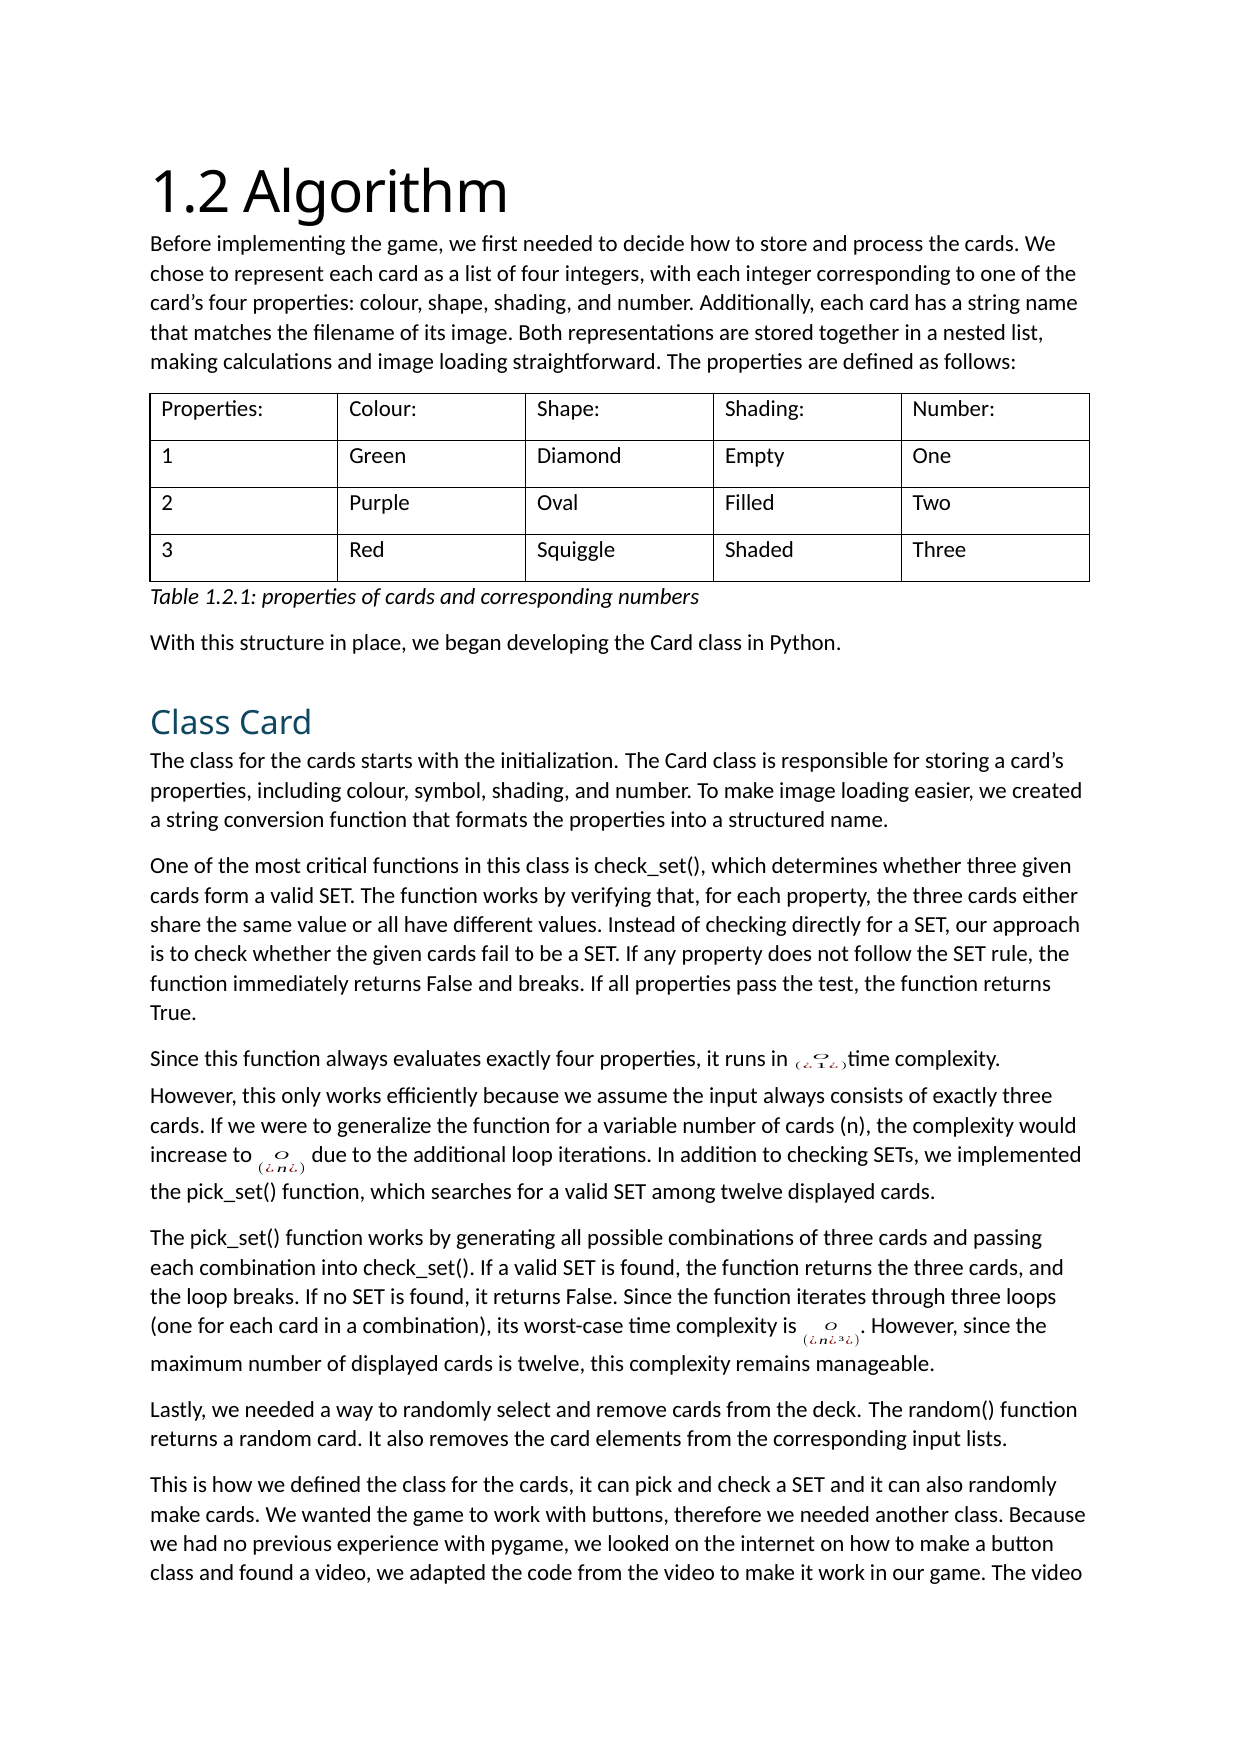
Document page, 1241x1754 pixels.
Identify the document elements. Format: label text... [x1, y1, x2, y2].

text The pick_set() function works by generating all possible combinations of three cards and passing each combination into check_set(). If a valid SET is found, the function returns the three cards, and the loop breaks. If no SET is found, it returns False. Since the function iterates through three loops (one for each card in a combination), its worst-case time complexity is . However, since the maximum number of displayed cards is twelve, this complexity remains manageable. [150, 1223, 1090, 1377]
table_cell Shaded [714, 535, 901, 581]
table_cell Filled [714, 488, 901, 534]
table_cell 2 [151, 488, 337, 534]
table_cell 1 [151, 441, 337, 487]
title 1.2 Algorithm [150, 150, 1090, 229]
table_header Shading: [714, 394, 901, 440]
text This is how we defined the class for the cards, it can pick and check a SET and it can also randomly make cards. We wanted the game to work with buttons, therefore we needed another class. Because we had no previous experience with pygame, we looked on the internet on how to make a button class and found a video, we adapted the code from the video to make it work in our game. The video [150, 1470, 1090, 1586]
text The class for the cards starts with the initialization. The Card class is responsible for storing a card’s properties, including colour, symbol, shading, and number. To make image loading easier, we created a string conversion function that formats the properties into a structured name. [150, 747, 1090, 833]
table_cell Squiggle [526, 535, 713, 581]
table_cell Purple [338, 488, 525, 534]
text One of the most critical functions in this class is check_set(), which determines whether three given cards form a valid SET. The function works by verifying that, for each property, the three cards either share the same value or all have different values. Instead of checking directly for a SET, our approach is to check whether the given cards fail to be a SET. If any property does not follow the SET rule, the function immediately returns False and breaks. If all properties pass the test, the function returns True. [150, 851, 1090, 1026]
table_header Colour: [338, 394, 525, 440]
table_cell 3 [151, 535, 337, 581]
text Table 1.2.1: properties of cards and corresponding numbers [150, 582, 1090, 610]
table_cell Red [338, 535, 525, 581]
text Since this function always evaluates exactly four properties, it runs in time complexity. However, this only works efficiently because we assume the input always consists of exactly three cards. If we were to generalize the function for a variable number of cards (n), the complexity would increase to due to the additional loop iterations. In addition to checking SETs, we implemented the pick_set() function, which searches for a valid SET among twelve displayed cards. [150, 1044, 1090, 1206]
table_cell Oval [526, 488, 713, 534]
table_cell Diamond [526, 441, 713, 487]
table_cell Three [902, 535, 1089, 581]
table_header Number: [902, 394, 1089, 440]
subtitle Class Card [150, 699, 1090, 744]
table_cell One [902, 441, 1089, 487]
text Before implementing the game, we first needed to decide how to store and process the cards. We chose to represent each card as a list of four integers, with each integer corresponding to one of the card’s four properties: colour, shape, shading, and number. Additionally, each card has a string name that matches the filename of its image. Both representations are stored together in a nested list, making calculations and image loading straightforward. The properties are defined as follows: [150, 229, 1090, 375]
table_header Properties: [151, 394, 337, 440]
table_cell Two [902, 488, 1089, 534]
table_header Shape: [526, 394, 713, 440]
table_cell Empty [714, 441, 901, 487]
text Lastly, we needed a way to randomly select and remove cards from the deck. The random() function returns a random card. It also removes the card elements from the corresponding input lists. [150, 1395, 1090, 1452]
text With this structure in place, we began developing the Card class in Python. [150, 628, 1090, 656]
table_cell Green [338, 441, 525, 487]
